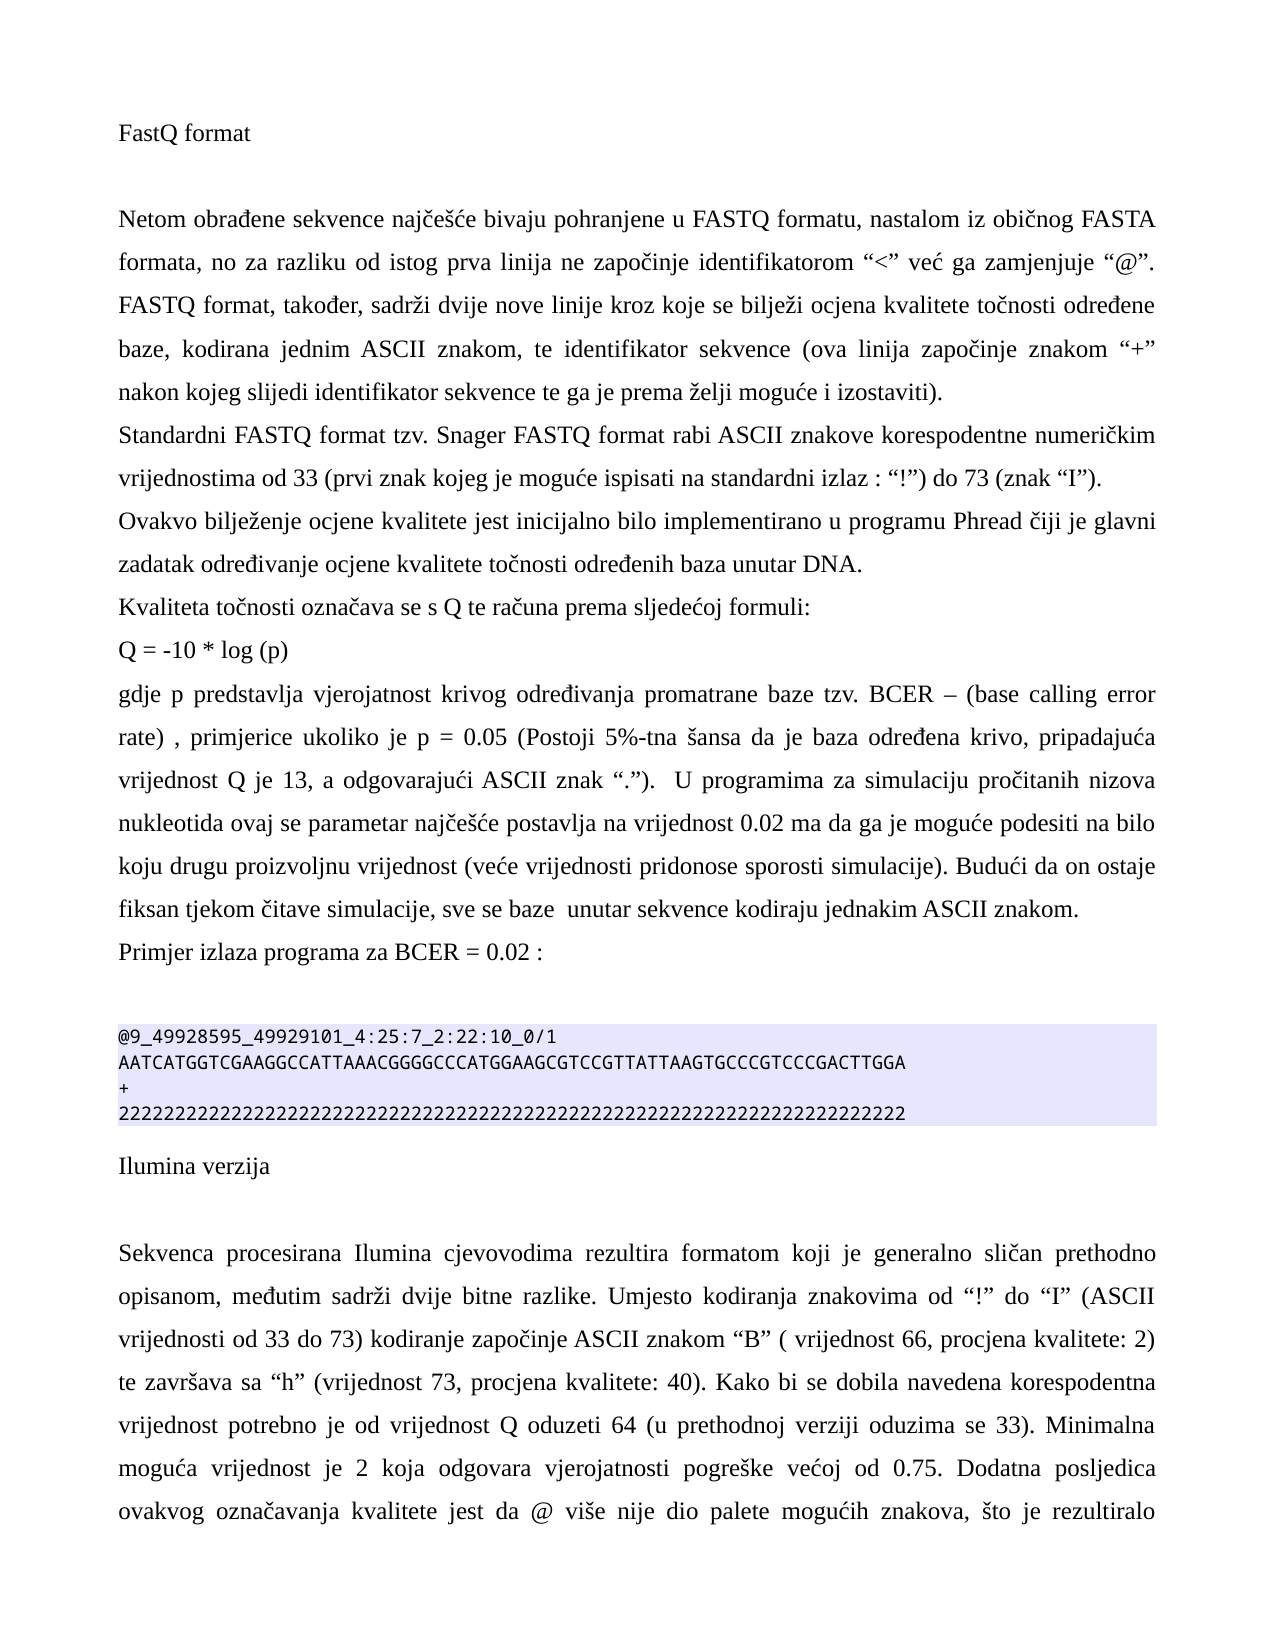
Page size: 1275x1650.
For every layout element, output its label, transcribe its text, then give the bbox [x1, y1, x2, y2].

text Sekvenca procesirana Ilumina cjevovodima rezultira formatom koji je generalno sličan prethodno opisanom, međutim sadrži dvije bitne razlike. Umjesto kodiranja znakovima od “!” do “I” (ASCII vrijednosti od 33 do 73) kodiranje započinje ASCII znakom “B” ( vrijednost 66, procjena kvalitete: 2) te završava sa “h” (vrijednost 73, procjena kvalitete: 40). Kako bi se dobila navedena korespodentna vrijednost potrebno je od vrijednost Q oduzeti 64 (u prethodnoj verziji oduzima se 33). Minimalna moguća vrijednost je 2 koja odgovara vjerojatnosti pogreške većoj od 0.75. Dodatna posljedica ovakvog označavanja kvalitete jest da @ više nije dio palete mogućih znakova, što je rezultiralo [118, 1238, 1157, 1525]
text + [118, 1075, 1157, 1100]
text AATCATGGTCGAAGGCCATTAAACGGGGCCCATGGAAGCGTCCGTTATTAAGTGCCCGTCCCGACTTGGA [118, 1049, 1157, 1075]
text Q = -10 * log (p) [118, 636, 1157, 664]
text gdje p predstavlja vjerojatnost krivog određivanja promatrane baze tzv. BCER – (base calling error rate) , primjerice ukoliko je p = 0.05 (Postoji 5%-tna šansa da je baza određena krivo, pripadajuća vrijednost Q je 13, a odgovarajući ASCII znak “.”). U programima za simulaciju pročitanih nizova nukleotida ovaj se parametar najčešće postavlja na vrijednost 0.02 ma da ga je moguće podesiti na bilo koju drugu proizvoljnu vrijednost (veće vrijednosti pridonose sporosti simulacije). Budući da on ostaje fiksan tjekom čitave simulacije, sve se baze unutar sekvence kodiraju jednakim ASCII znakom. [118, 679, 1157, 923]
text Kvaliteta točnosti označava se s Q te računa prema sljedećoj formuli: [118, 592, 1157, 621]
text Standardni FASTQ format tzv. Snager FASTQ format rabi ASCII znakove korespodentne numeričkim vrijednostima od 33 (prvi znak kojeg je moguće ispisati na standardni izlaz : “!”) do 73 (znak “I”). [118, 420, 1157, 492]
text Ilumina verzija [118, 1151, 1157, 1180]
text Primjer izlaza programa za BCER = 0.02 : [118, 937, 1157, 966]
text FastQ format [118, 118, 1157, 147]
text 2222222222222222222222222222222222222222222222222222222222222222222222 [118, 1100, 1157, 1126]
text @9_49928595_49929101_4:25:7_2:22:10_0/1 [118, 1024, 1157, 1049]
text Ovakvo bilježenje ocjene kvalitete jest inicijalno bilo implementirano u programu Phread čiji je glavni zadatak određivanje ocjene kvalitete točnosti određenih baza unutar DNA. [118, 506, 1157, 578]
text Netom obrađene sekvence najčešće bivaju pohranjene u FASTQ formatu, nastalom iz običnog FASTA formata, no za razliku od istog prva linija ne započinje identifikatorom “<” već ga zamjenjuje “@”. FASTQ format, također, sadrži dvije nove linije kroz koje se bilježi ocjena kvalitete točnosti određene baze, kodirana jednim ASCII znakom, te identifikator sekvence (ova linija započinje znakom “+” nakon kojeg slijedi identifikator sekvence te ga je prema želji moguće i izostaviti). [118, 204, 1157, 406]
